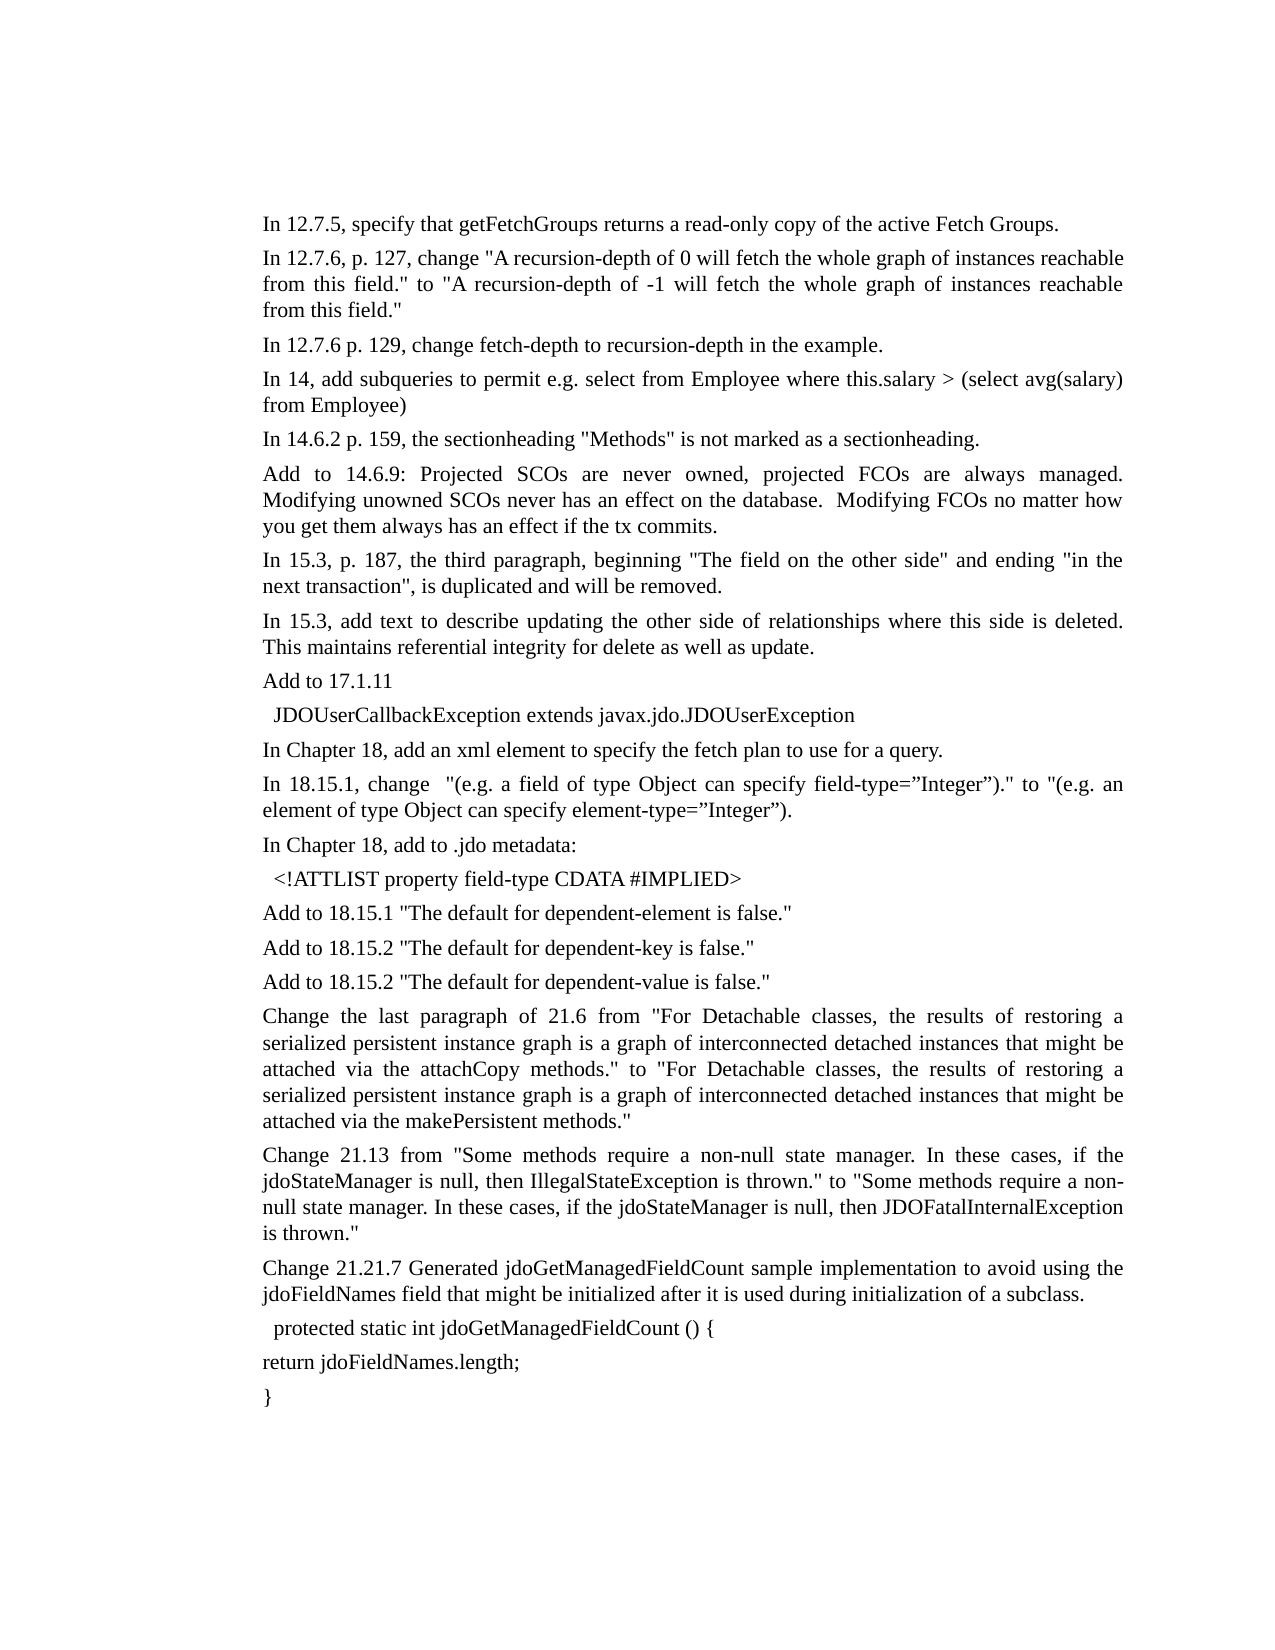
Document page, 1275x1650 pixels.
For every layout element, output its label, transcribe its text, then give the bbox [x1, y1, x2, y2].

text Add to 18.15.2 "The default for dependent-value is false." [262, 968, 1125, 994]
text Change 21.21.7 Generated jdoGetManagedFieldCount sample implementation to avoid using the jdoFieldNames field that might be initialized after it is used during initialization of a subclass. [262, 1254, 1125, 1306]
text In Chapter 18, add an xml element to specify the fetch plan to use for a query. [262, 736, 1125, 762]
text Add to 14.6.9: Projected SCOs are never owned, projected FCOs are always managed. Modifying unowned SCOs never has an effect on the database. Modifying FCOs no matter how you get them always has an effect if the tx commits. [262, 460, 1125, 538]
text In Chapter 18, add to .jdo metadata: [262, 831, 1125, 857]
text Change the last paragraph of 21.6 from "For Detachable classes, the results of restoring a serialized persistent instance graph is a graph of interconnected detached instances that might be attached via the attachCopy methods." to "For Detachable classes, the results of restoring a serialized persistent instance graph is a graph of interconnected detached instances that might be attached via the makePersistent methods." [262, 1003, 1125, 1133]
text <!ATTLIST property field-type CDATA #IMPLIED> [262, 865, 1125, 891]
text return jdoFieldNames.length; [262, 1348, 1125, 1374]
text Add to 18.15.2 "The default for dependent-key is false." [262, 934, 1125, 960]
text Add to 18.15.1 "The default for dependent-element is false." [262, 899, 1125, 926]
text In 15.3, add text to describe updating the other side of relationships where this side is deleted. This maintains referential integrity for delete as well as update. [262, 607, 1125, 659]
text In 12.7.6, p. 127, change "A recursion-depth of 0 will fetch the whole graph of instances reachable from this field." to "A recursion-depth of -1 will fetch the whole graph of instances reachable from this field." [262, 244, 1125, 322]
text protected static int jdoGetManagedFieldCount () { [262, 1314, 1125, 1340]
text Change 21.13 from "Some methods require a non-null state manager. In these cases, if the jdoStateManager is null, then IllegalStateException is thrown." to "Some methods require a non-null state manager. In these cases, if the jdoStateManager is null, then JDOFatalInternalException is thrown." [262, 1141, 1125, 1245]
text In 12.7.5, specify that getFetchGroups returns a read-only copy of the active Fetch Groups. [262, 210, 1125, 236]
text In 12.7.6 p. 129, change fetch-depth to recursion-depth in the example. [262, 331, 1125, 357]
text Add to 17.1.11 [262, 667, 1125, 693]
text In 14.6.2 p. 159, the sectionheading "Methods" is not marked as a sectionheading. [262, 426, 1125, 452]
text In 18.15.1, change "(e.g. a field of type Object can specify field-type=”Integer”)." to "(e.g. an element of type Object can specify element-type=”Integer”). [262, 770, 1125, 822]
text } [262, 1383, 1125, 1409]
text JDOUserCallbackException extends javax.jdo.JDOUserException [262, 702, 1125, 728]
text In 14, add subqueries to permit e.g. select from Employee where this.salary > (select avg(salary) from Employee) [262, 365, 1125, 417]
text In 15.3, p. 187, the third paragraph, beginning "The field on the other side" and ending "in the next transaction", is duplicated and will be removed. [262, 546, 1125, 598]
